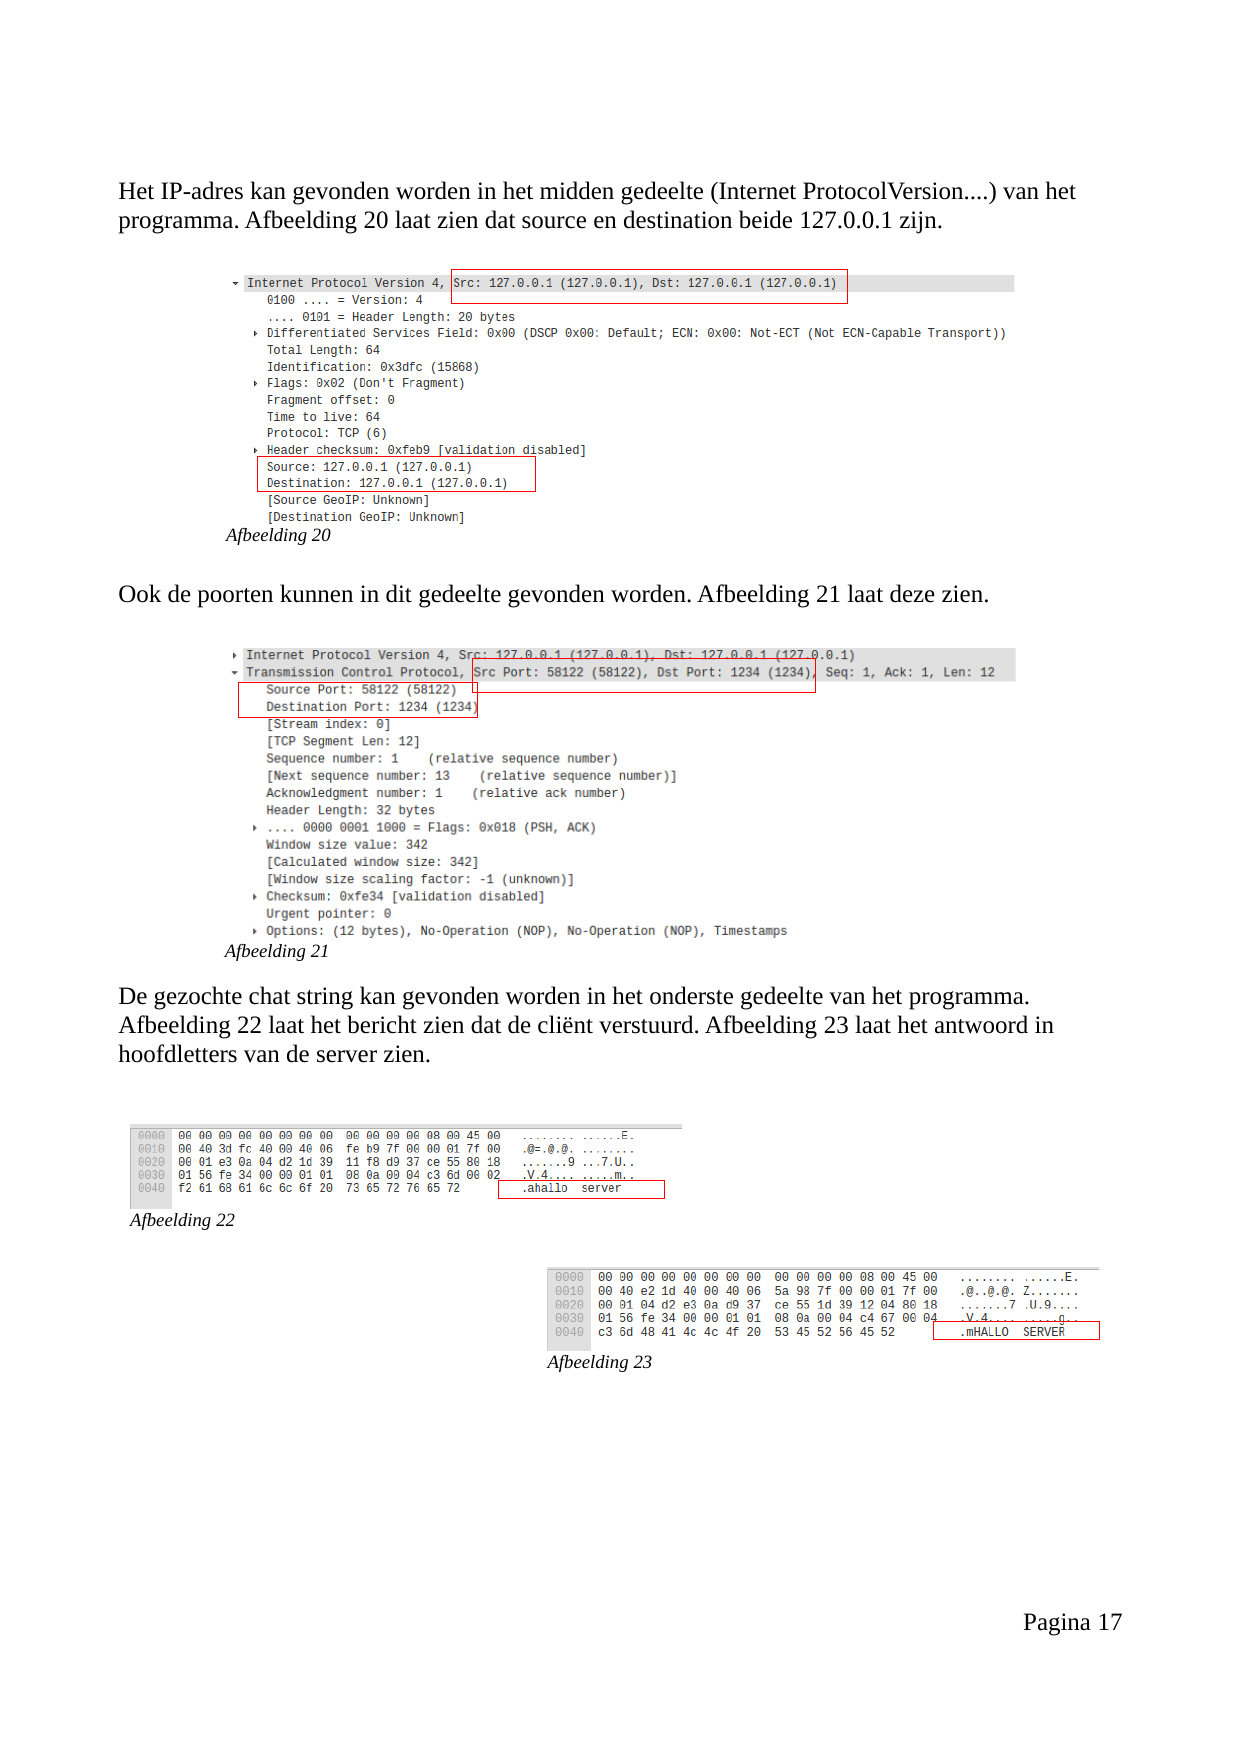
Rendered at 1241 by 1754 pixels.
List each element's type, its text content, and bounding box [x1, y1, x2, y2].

text Het IP-adres kan gevonden worden in het midden gedeelte (Internet ProtocolVersion....) van het programma. Afbeelding 20 laat zien dat source en destination beide 127.0.0.1 zijn. [118, 176, 1122, 234]
text Afbeelding 22 [130, 1209, 682, 1230]
picture [934, 1322, 1099, 1339]
text Afbeelding 23 [547, 1351, 1099, 1373]
text Ook de poorten kunnen in dit gedeelte gevonden worden. Afbeelding 21 laat deze zien. [118, 579, 1122, 608]
text De gezochte chat string kan gevonden worden in het onderste gedeelte van het programma. Afbeelding 22 laat het bericht zien dat de cliënt verstuurd. Afbeelding 23 laat het antwoord in hoofdletters van de server zien. [118, 981, 1122, 1068]
picture [225, 275, 1015, 525]
picture [224, 648, 1016, 941]
text Afbeelding 21 [224, 941, 1016, 962]
picture [547, 1267, 1100, 1351]
picture [452, 275, 847, 303]
picture [130, 1124, 683, 1209]
text Afbeelding 20 [226, 525, 1014, 546]
